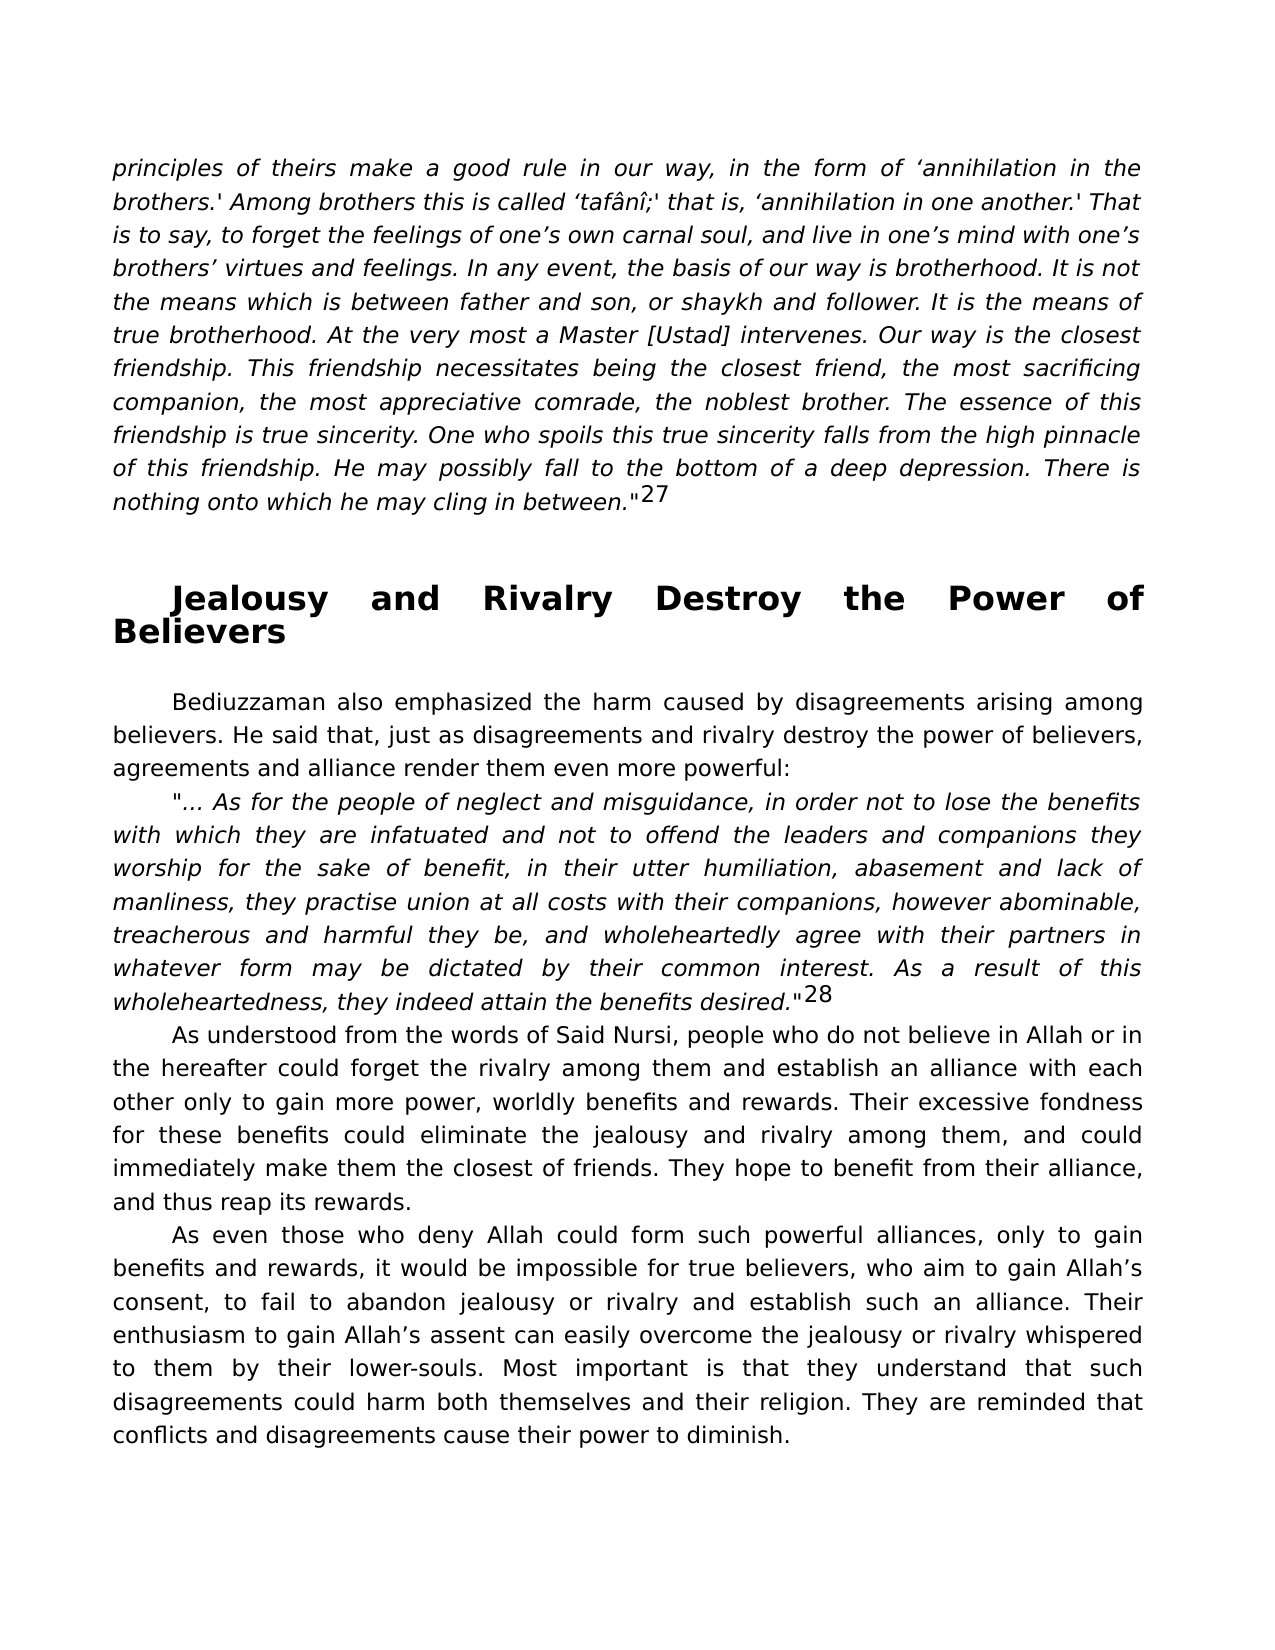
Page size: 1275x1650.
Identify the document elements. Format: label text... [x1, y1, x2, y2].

text Jealousy and Rivalry Destroy the Power of Believers [112, 583, 1145, 650]
text principles of theirs make a good rule in our way, in the form of ‘annihilation in the brothers.' Among brothers this is called ‘tafânî;' that is, ‘annihilation in one another.' That is to say, to forget the feelings of one’s own carnal soul, and live in one’s mind with one’s brothers’ virtues and feelings. In any event, the basis of our way is brotherhood. It is not the means which is between father and son, or shaykh and follower. It is the means of true brotherhood. At the very most a Master [Ustad] intervenes. Our way is the closest friendship. This friendship necessitates being the closest friend, the most sacrificing companion, the most appreciative comrade, the noblest brother. The essence of this friendship is true sincerity. One who spoils this true sincerity falls from the high pinnacle of this friendship. He may possibly fall to the bottom of a deep depression. There is nothing onto which he may cling in between."27 [112, 150, 1145, 517]
text As understood from the words of Said Nursi, people who do not believe in Allah or in the hereafter could forget the rivalry among them and establish an alliance with each other only to gain more power, worldly benefits and rewards. Their excessive fondness for these benefits could eliminate the jealousy and rivalry among them, and could immediately make them the closest of friends. They hope to benefit from their alliance, and thus reap its rewards. [112, 1017, 1145, 1217]
text "... As for the people of neglect and misguidance, in order not to lose the benefits with which they are infatuated and not to offend the leaders and companions they worship for the sake of benefit, in their utter humiliation, abasement and lack of manliness, they practise union at all costs with their companions, however abominable, treacherous and harmful they be, and wholeheartedly agree with their partners in whatever form may be dictated by their common interest. As a result of this wholeheartedness, they indeed attain the benefits desired."28 [112, 783, 1145, 1017]
text Bediuzzaman also emphasized the harm caused by disagreements arising among believers. He said that, just as disagreements and rivalry destroy the power of believers, agreements and alliance render them even more powerful: [112, 683, 1145, 783]
text As even those who deny Allah could form such powerful alliances, only to gain benefits and rewards, it would be impossible for true believers, who aim to gain Allah’s consent, to fail to abandon jealousy or rivalry and establish such an alliance. Their enthusiasm to gain Allah’s assent can easily overcome the jealousy or rivalry whispered to them by their lower-souls. Most important is that they understand that such disagreements could harm both themselves and their religion. They are reminded that conflicts and disagreements cause their power to diminish. [112, 1217, 1145, 1450]
